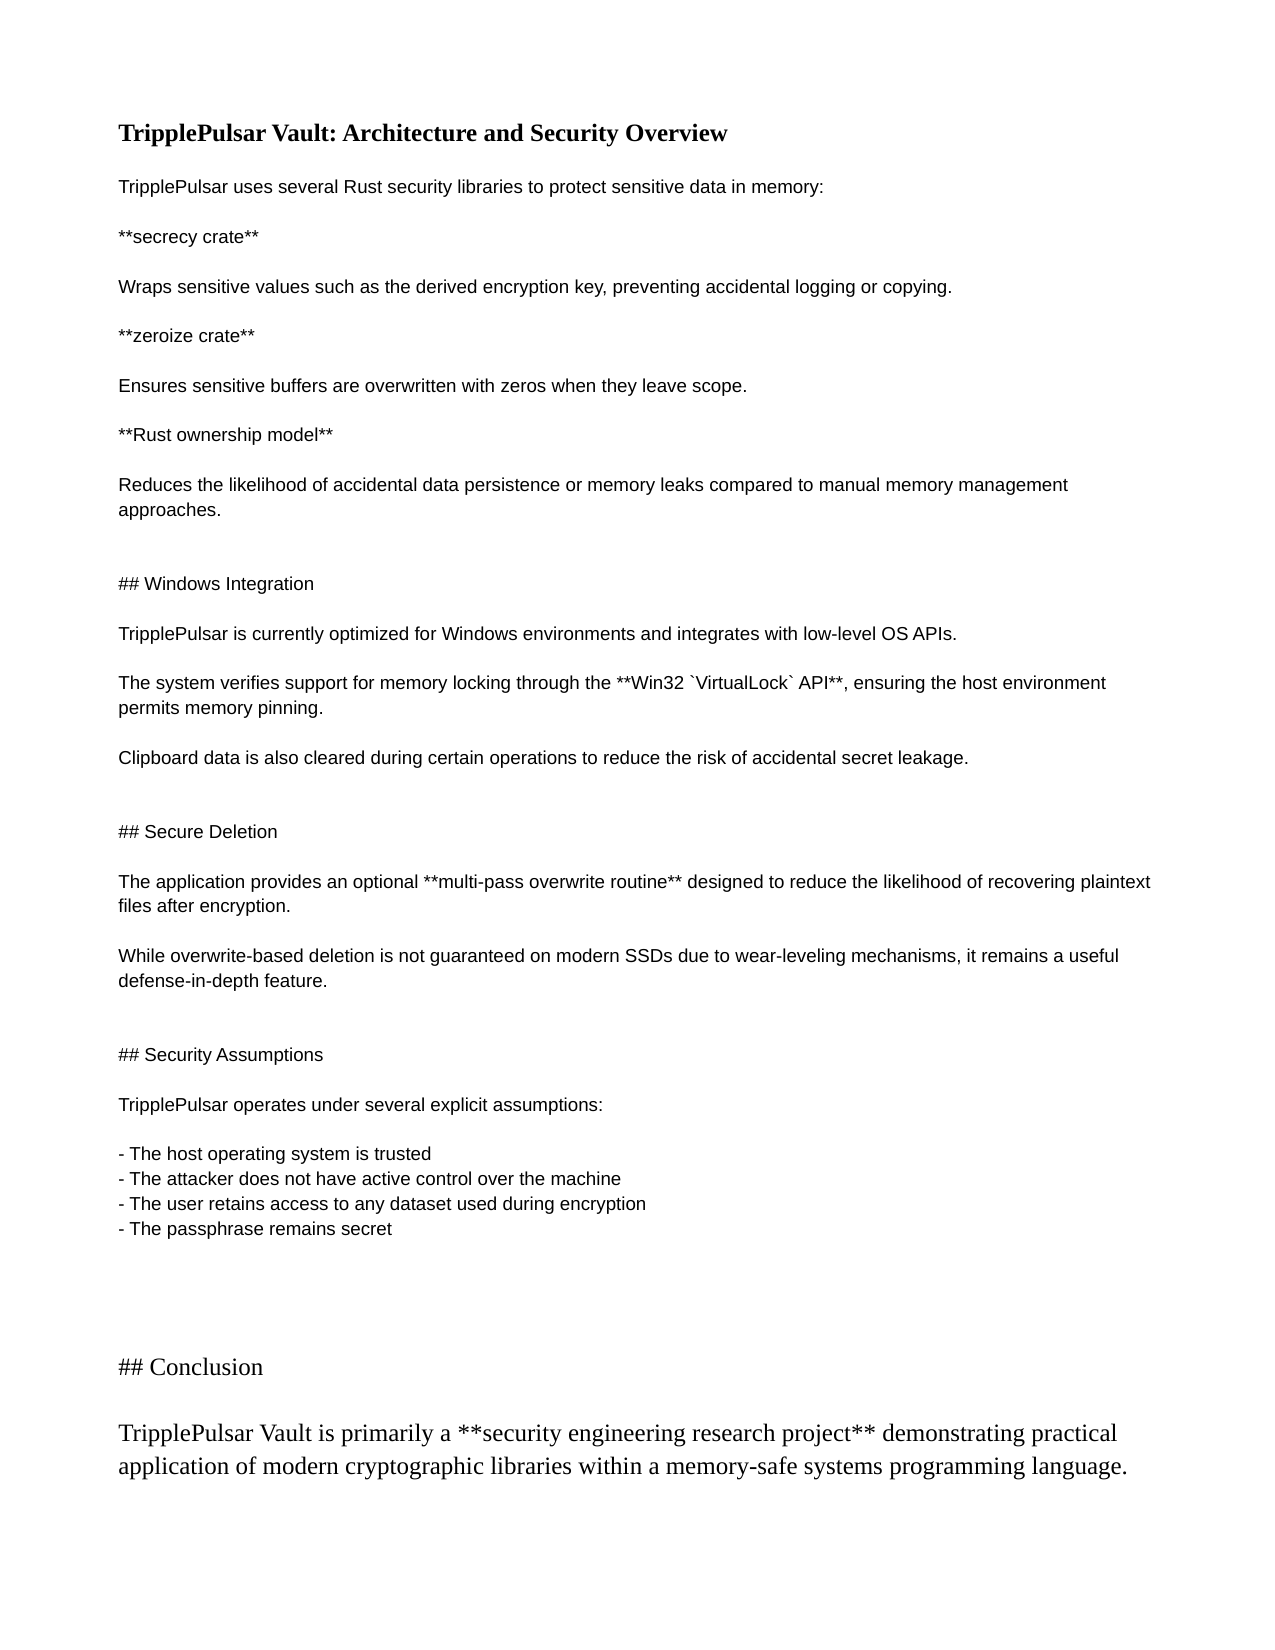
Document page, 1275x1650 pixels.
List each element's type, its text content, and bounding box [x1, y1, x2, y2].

text TripplePulsar uses several Rust security libraries to protect sensitive data in memory: **secrecy crate** Wraps sensitive values such as the derived encryption key, preventing accidental logging or copying. **zeroize crate** Ensures sensitive buffers are overwritten with zeros when they leave scope. **Rust ownership model** Reduces the likelihood of accidental data persistence or memory leaks compared to manual memory management approaches. ## Windows Integration TripplePulsar is currently optimized for Windows environments and integrates with low-level OS APIs. The system verifies support for memory locking through the **Win32 `VirtualLock` API**, ensuring the host environment permits memory pinning. Clipboard data is also cleared during certain operations to reduce the risk of accidental secret leakage. ## Secure Deletion The application provides an optional **multi-pass overwrite routine** designed to reduce the likelihood of recovering plaintext files after encryption. While overwrite-based deletion is not guaranteed on modern SSDs due to wear-leveling mechanisms, it remains a useful defense-in-depth feature. ## Security Assumptions TripplePulsar operates under several explicit assumptions: - The host operating system is trusted - The attacker does not have active control over the machine - The user retains access to any dataset used during encryption - The passphrase remains secret [118, 176, 1157, 1239]
text ## Conclusion TripplePulsar Vault is primarily a **security engineering research project** demonstrating practical application of modern cryptographic libraries within a memory-safe systems programming language. [118, 1352, 1157, 1513]
